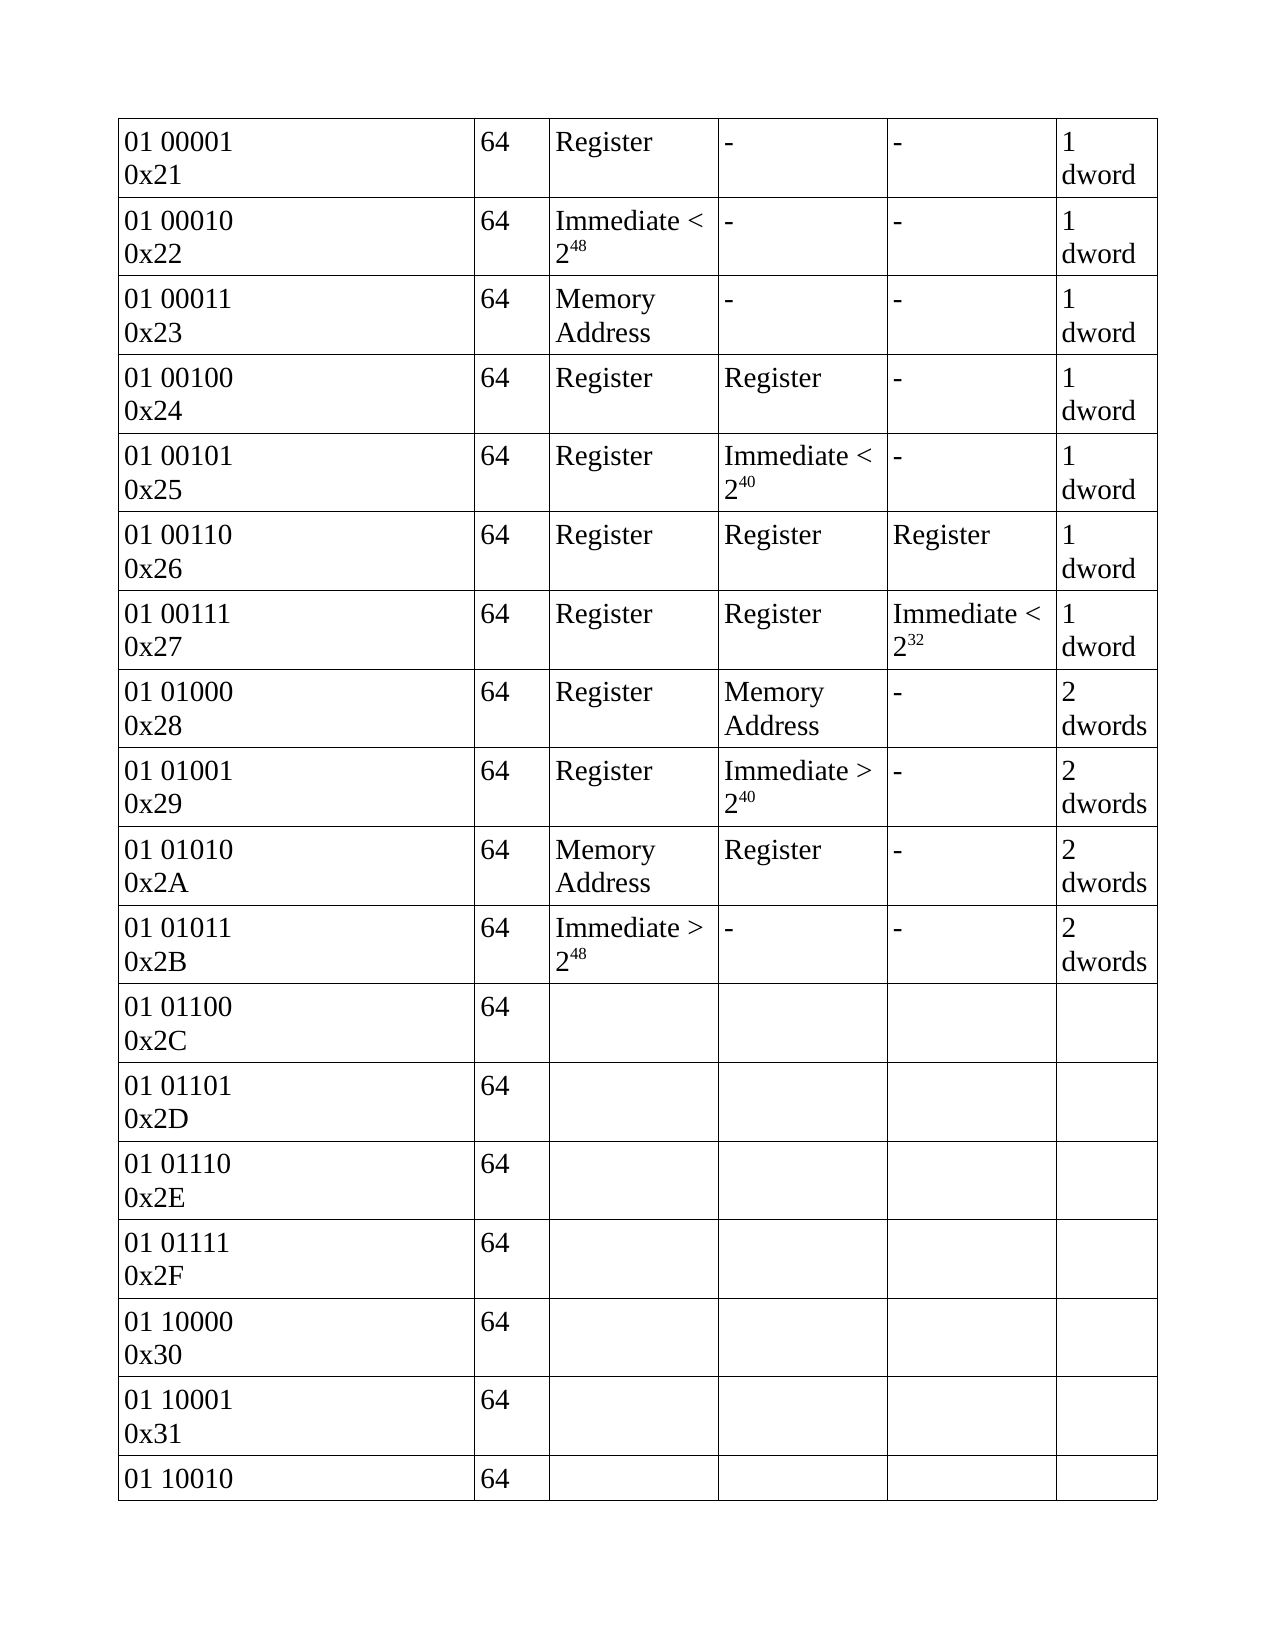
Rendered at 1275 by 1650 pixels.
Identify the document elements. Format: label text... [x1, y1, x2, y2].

table_cell 64 [475, 1063, 549, 1141]
table_cell - [888, 827, 1056, 904]
table_cell - [888, 906, 1056, 983]
table_cell [888, 1063, 1056, 1141]
table_cell [719, 1142, 887, 1219]
table_cell [888, 1142, 1056, 1219]
table_cell 64 [475, 1220, 549, 1298]
table_cell [719, 1299, 887, 1376]
table_cell 01 00110 0x26 [119, 512, 474, 590]
table_cell Register [719, 827, 887, 904]
table_cell 1 dword [1057, 512, 1157, 590]
table_cell [719, 1456, 887, 1500]
table_cell 64 [475, 984, 549, 1062]
table_cell 1 dword [1057, 591, 1157, 669]
table_cell - [888, 119, 1056, 197]
table_cell 01 00111 0x27 [119, 591, 474, 669]
table_cell 2 dwords [1057, 670, 1157, 747]
table_cell Immediate < 240 [719, 434, 887, 511]
table_cell - [719, 119, 887, 197]
table_cell 1 dword [1057, 355, 1157, 433]
table_cell 1 dword [1057, 434, 1157, 511]
table_cell 01 01001 0x29 [119, 748, 474, 826]
table_cell 64 [475, 119, 549, 197]
table_cell 01 01100 0x2C [119, 984, 474, 1062]
table_cell 01 10000 0x30 [119, 1299, 474, 1376]
table_cell [1057, 1456, 1157, 1500]
table_cell 01 01000 0x28 [119, 670, 474, 747]
table_cell 01 00101 0x25 [119, 434, 474, 511]
table_cell - [719, 276, 887, 354]
table_cell 64 [475, 1456, 549, 1500]
table_cell [1057, 1377, 1157, 1455]
table_cell - [719, 906, 887, 983]
table_cell 64 [475, 906, 549, 983]
table_cell 64 [475, 1142, 549, 1219]
table_cell 01 00010 0x22 [119, 198, 474, 275]
table_cell [719, 1063, 887, 1141]
table_cell Register [550, 748, 718, 826]
table_cell 01 01111 0x2F [119, 1220, 474, 1298]
table_cell Register [719, 512, 887, 590]
table_cell 01 10001 0x31 [119, 1377, 474, 1455]
table_cell - [888, 748, 1056, 826]
table_cell [719, 1377, 887, 1455]
table_cell [1057, 1299, 1157, 1376]
table_cell 1 dword [1057, 276, 1157, 354]
table_cell [1057, 1063, 1157, 1141]
table_cell Register [550, 119, 718, 197]
table_cell [719, 984, 887, 1062]
table_cell 01 01101 0x2D [119, 1063, 474, 1141]
table_cell 64 [475, 198, 549, 275]
table_cell 64 [475, 1299, 549, 1376]
table_cell [550, 984, 718, 1062]
table_cell [1057, 1142, 1157, 1219]
table_cell 64 [475, 670, 549, 747]
table_cell 64 [475, 591, 549, 669]
table_cell Register [719, 355, 887, 433]
table_cell 01 00100 0x24 [119, 355, 474, 433]
table_cell 2 dwords [1057, 827, 1157, 904]
table_cell [550, 1063, 718, 1141]
table_cell - [888, 355, 1056, 433]
table_cell Register [719, 591, 887, 669]
table_cell 01 00001 0x21 [119, 119, 474, 197]
table_cell Immediate < 248 [550, 198, 718, 275]
table_cell Memory Address [550, 827, 718, 904]
table_cell Register [550, 434, 718, 511]
table_cell 1 dword [1057, 119, 1157, 197]
table_cell 01 01110 0x2E [119, 1142, 474, 1219]
table_cell 2 dwords [1057, 906, 1157, 983]
table_cell 64 [475, 276, 549, 354]
table_cell 64 [475, 355, 549, 433]
table_cell [888, 1377, 1056, 1455]
table_cell Immediate > 240 [719, 748, 887, 826]
table_cell Register [550, 355, 718, 433]
table_cell [550, 1299, 718, 1376]
table_cell [550, 1377, 718, 1455]
table_cell 64 [475, 827, 549, 904]
table_cell Memory Address [719, 670, 887, 747]
table_cell [888, 1456, 1056, 1500]
table_cell Immediate < 232 [888, 591, 1056, 669]
table_cell [888, 1220, 1056, 1298]
table_cell - [888, 434, 1056, 511]
table_cell 64 [475, 1377, 549, 1455]
table_cell 01 01011 0x2B [119, 906, 474, 983]
table_cell Memory Address [550, 276, 718, 354]
table_cell Register [550, 512, 718, 590]
table_cell - [888, 198, 1056, 275]
table_cell - [719, 198, 887, 275]
table_cell 64 [475, 434, 549, 511]
table_cell Register [888, 512, 1056, 590]
table_cell [550, 1220, 718, 1298]
table_cell 01 10010 [119, 1456, 474, 1500]
table_cell 1 dword [1057, 198, 1157, 275]
table_cell [888, 984, 1056, 1062]
table_cell [1057, 1220, 1157, 1298]
table_cell 64 [475, 748, 549, 826]
table_cell 01 01010 0x2A [119, 827, 474, 904]
table_cell [719, 1220, 887, 1298]
table_cell [550, 1142, 718, 1219]
table_cell Register [550, 670, 718, 747]
table_cell - [888, 670, 1056, 747]
table_cell [550, 1456, 718, 1500]
table_cell Register [550, 591, 718, 669]
table_cell Immediate > 248 [550, 906, 718, 983]
table_cell - [888, 276, 1056, 354]
table_cell 2 dwords [1057, 748, 1157, 826]
table_cell [1057, 984, 1157, 1062]
table_cell [888, 1299, 1056, 1376]
table_cell 01 00011 0x23 [119, 276, 474, 354]
table_cell 64 [475, 512, 549, 590]
